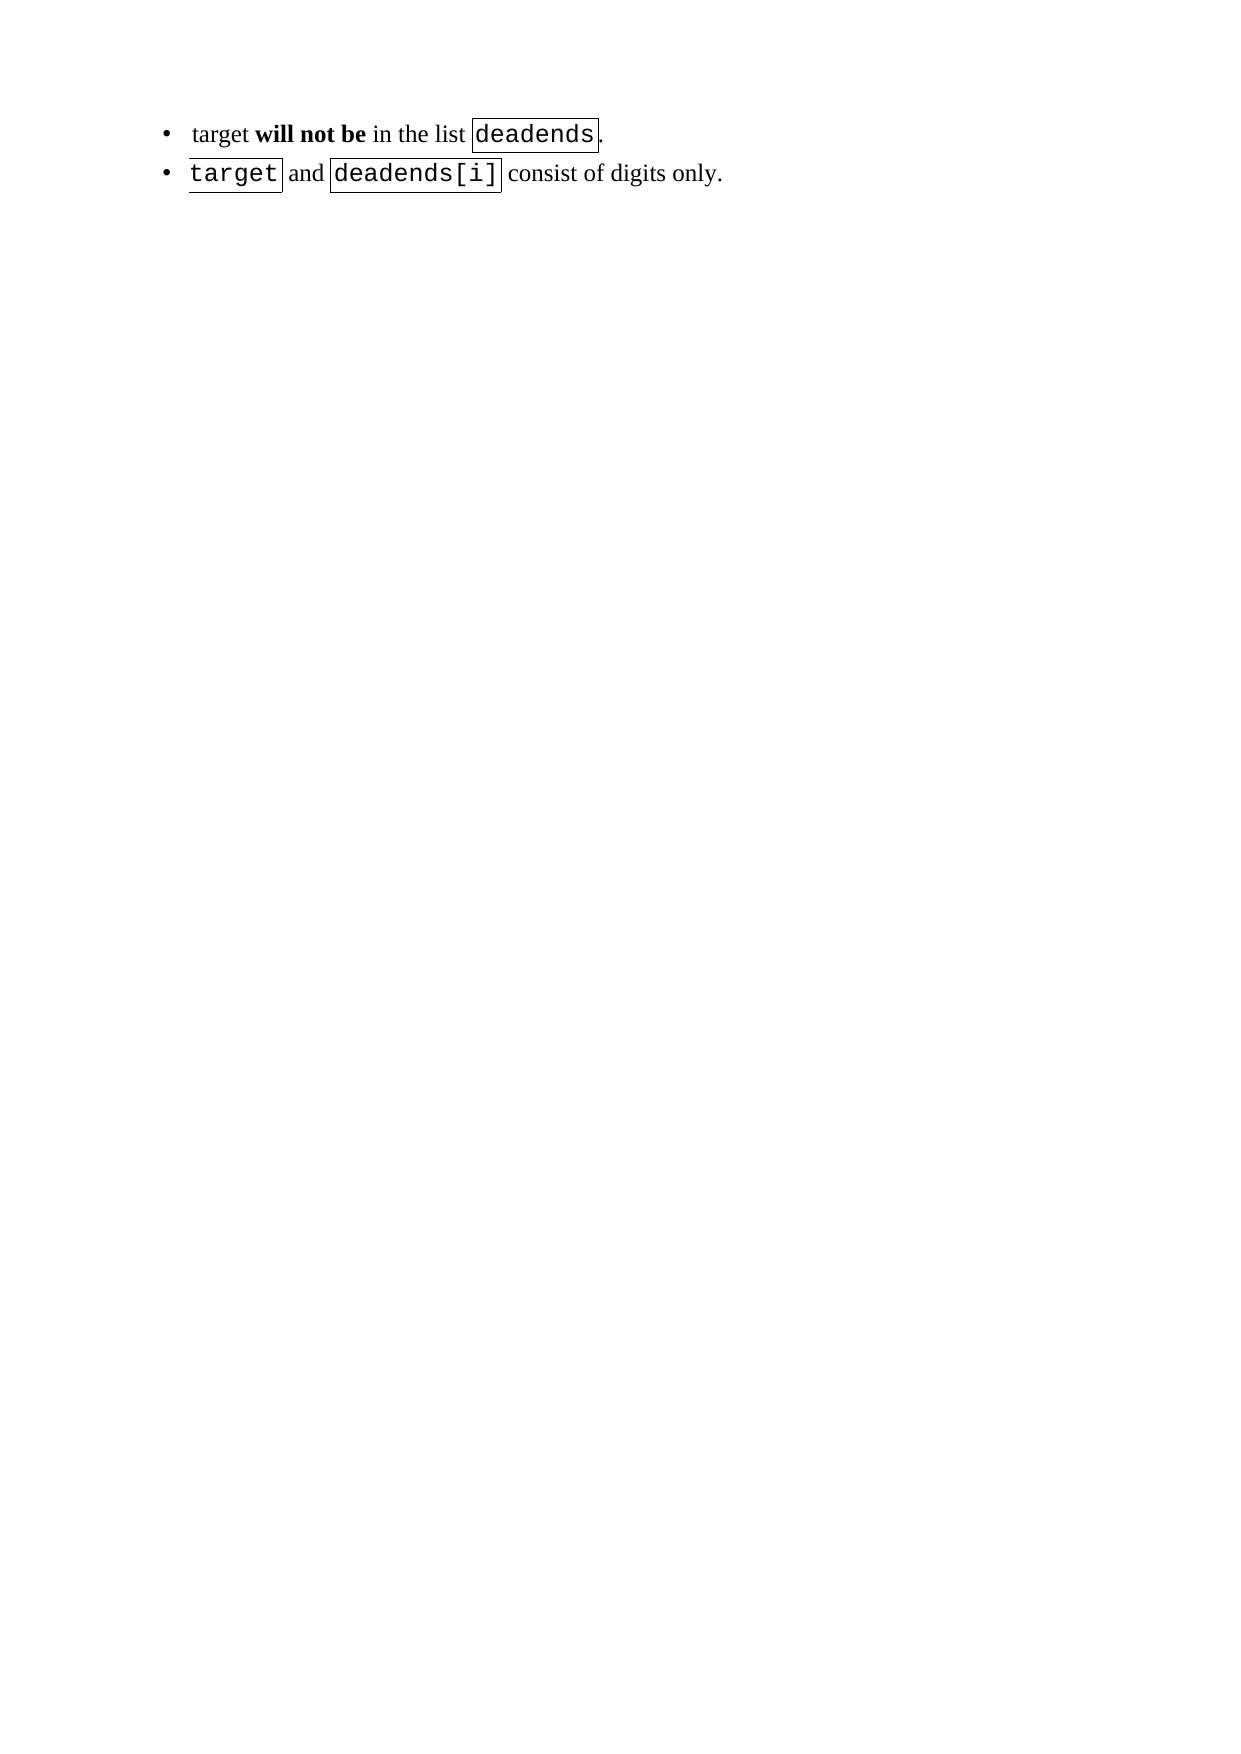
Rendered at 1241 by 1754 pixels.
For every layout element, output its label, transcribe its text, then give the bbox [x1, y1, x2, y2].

list target and deadends[i] consist of digits only. [331, 159, 501, 192]
list target and deadends[i] consist of digits only. [162, 158, 282, 192]
list target will not be in the list deadends. [473, 119, 598, 152]
list target will not be in the list deadends. [162, 118, 472, 152]
list target and deadends[i] consist of digits only. [283, 158, 330, 192]
list target and deadends[i] consist of digits only. [502, 158, 1122, 192]
list target will not be in the list deadends. [599, 118, 1122, 152]
